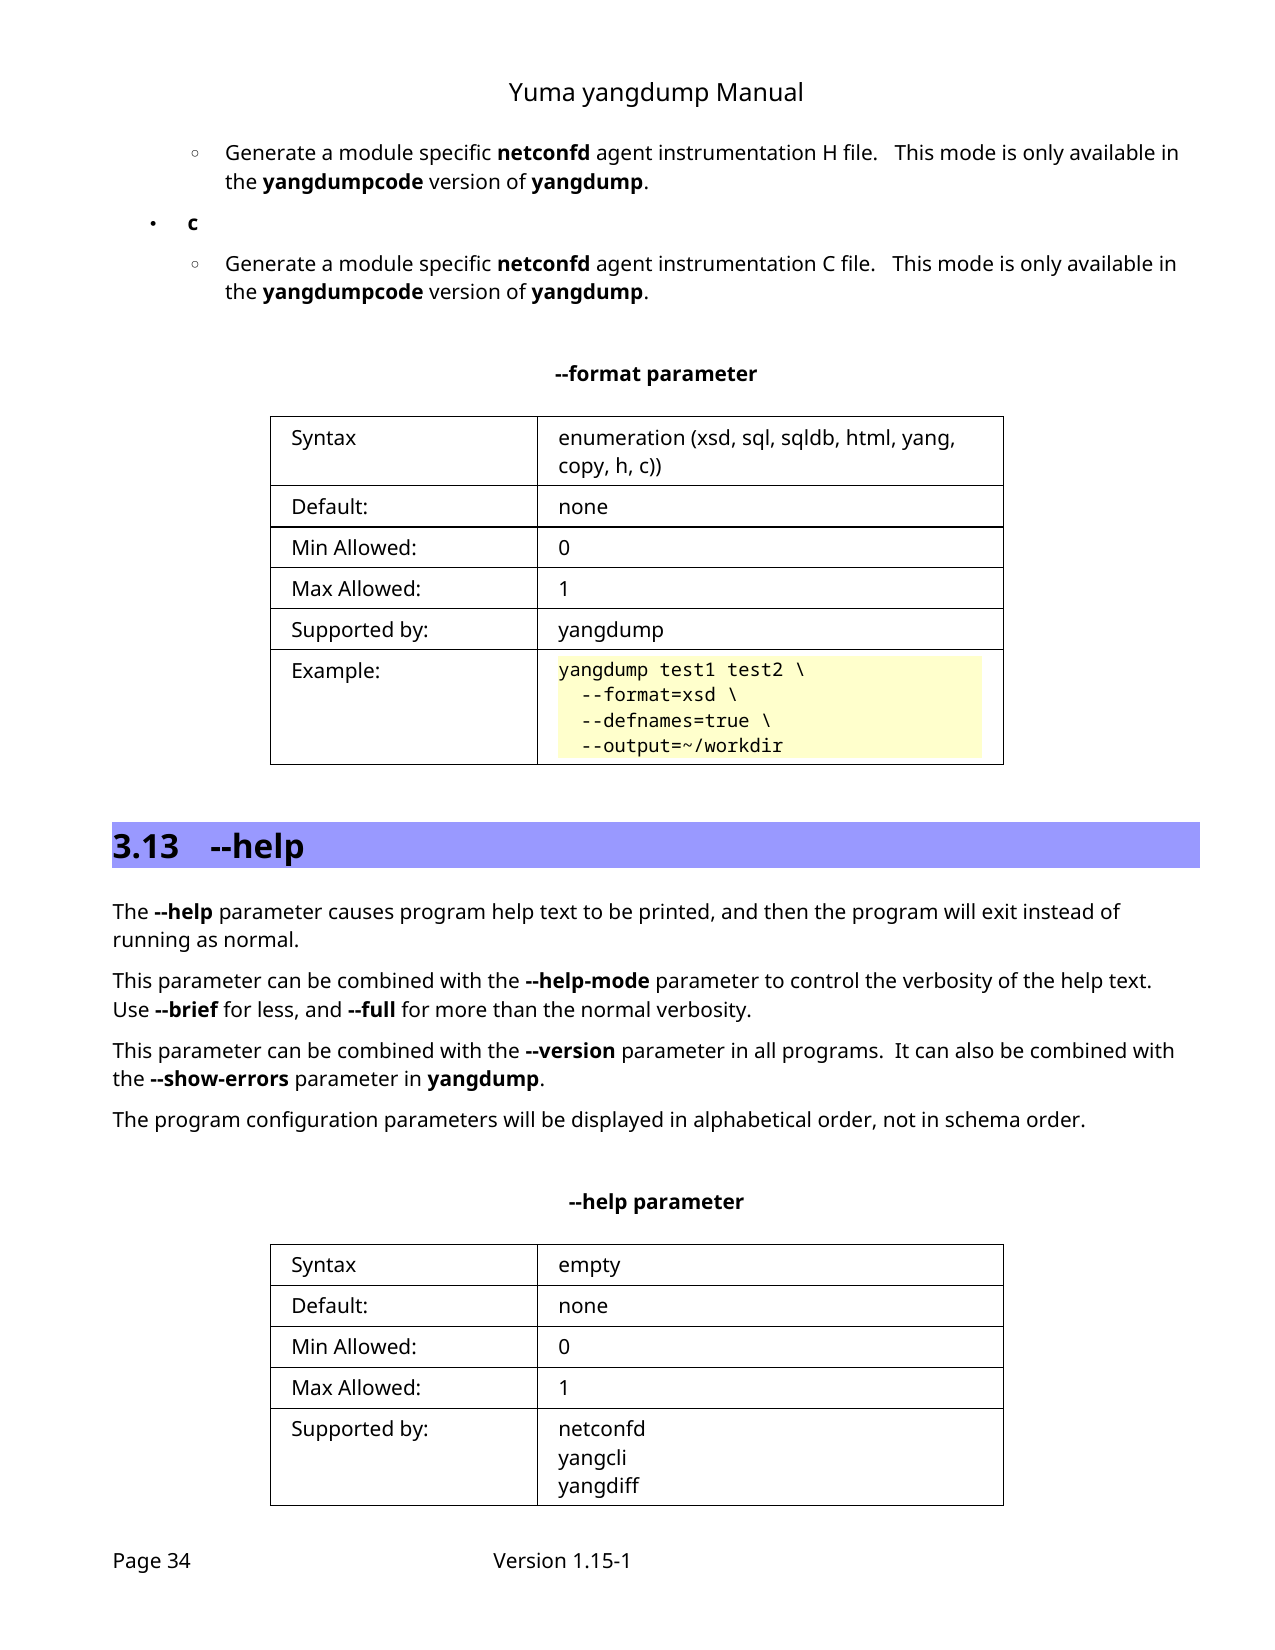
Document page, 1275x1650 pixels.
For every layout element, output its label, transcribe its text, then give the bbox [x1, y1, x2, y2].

table_cell 0 [538, 528, 1003, 567]
table_cell Default: [271, 486, 537, 526]
table_cell Min Allowed: [271, 528, 537, 567]
table_header empty [538, 1245, 1003, 1285]
table_cell 1 [538, 1368, 1003, 1408]
text This parameter can be combined with the --version parameter in all programs. It can also be combined with the --show-errors parameter in yangdump. [112, 1036, 1200, 1093]
list Generate a module specific netconfd agent instrumentation C file. This mode is only available in the yangdumpcode version of yangdump. [187, 249, 1200, 306]
table_cell netconfd yangcli yangdiff [538, 1409, 1003, 1505]
table_cell Default: [271, 1286, 537, 1326]
list Generate a module specific netconfd agent instrumentation H file. This mode is only available in the yangdumpcode version of yangdump. [187, 138, 1200, 195]
table_cell Max Allowed: [271, 1368, 537, 1408]
table_header Syntax [271, 1245, 537, 1285]
table_cell none [538, 1286, 1003, 1326]
table_cell Supported by: [271, 1409, 537, 1505]
table_cell Max Allowed: [271, 568, 537, 608]
table_cell yangdump [538, 609, 1003, 649]
list c [150, 208, 1200, 236]
table_cell Example: [271, 650, 537, 764]
text The --help parameter causes program help text to be printed, and then the program will exit instead of running as normal. [112, 897, 1200, 954]
subtitle --format parameter [127, 359, 1185, 388]
table_cell Supported by: [271, 609, 537, 649]
subtitle --help [112, 822, 1200, 868]
subtitle --help parameter [127, 1187, 1185, 1215]
table_cell yangdump test1 test2 \ --format=xsd \ --defnames=true \ --output=~/workdir [538, 650, 1003, 764]
text The program configuration parameters will be displayed in alphabetical order, not in schema order. [112, 1105, 1200, 1133]
table_cell Min Allowed: [271, 1327, 537, 1367]
table_cell 0 [538, 1327, 1003, 1367]
table_cell 1 [538, 568, 1003, 608]
text This parameter can be combined with the --help-mode parameter to control the verbosity of the help text. Use --brief for less, and --full for more than the normal verbosity. [112, 966, 1200, 1023]
table_header enumeration (xsd, sql, sqldb, html, yang, copy, h, c)) [538, 417, 1003, 485]
table_header Syntax [271, 417, 537, 485]
table_cell none [538, 486, 1003, 526]
